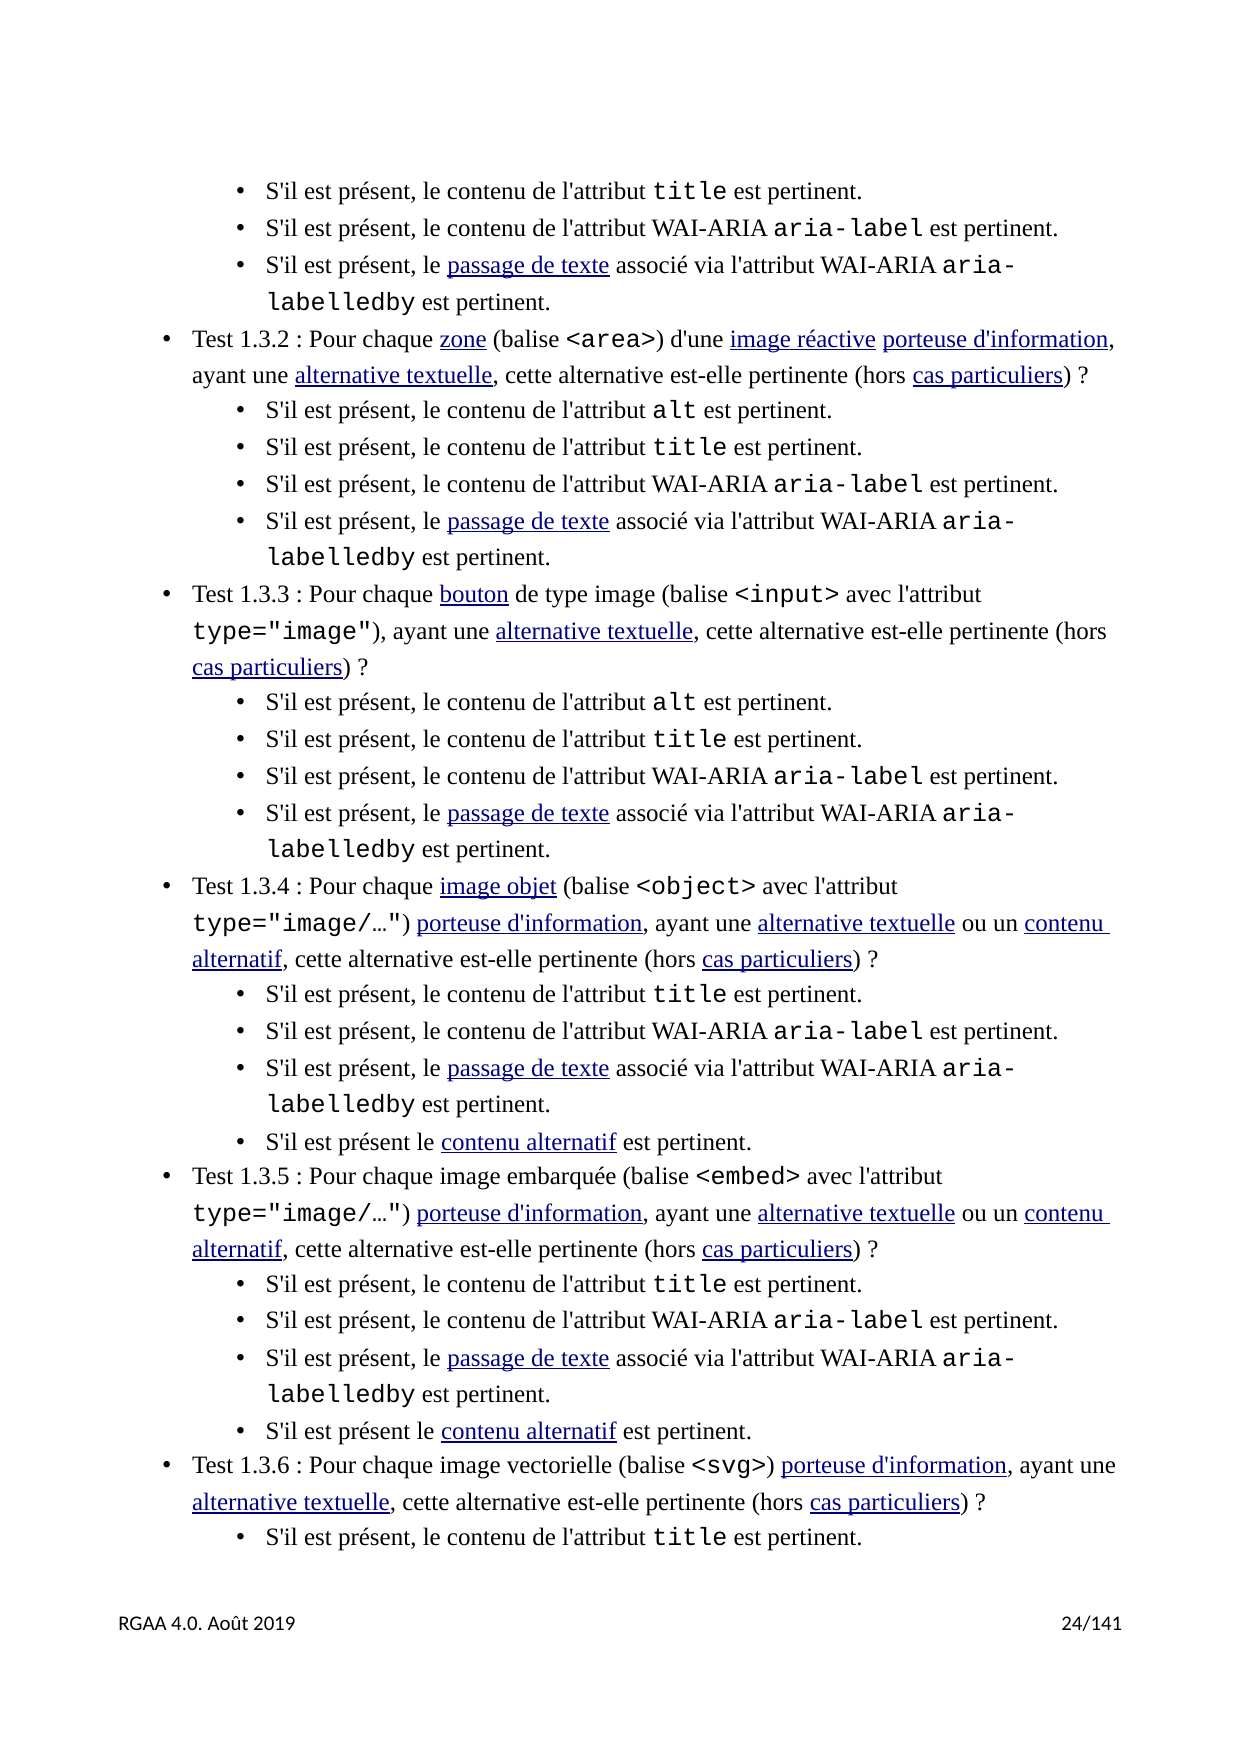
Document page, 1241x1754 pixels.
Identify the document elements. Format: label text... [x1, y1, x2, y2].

list S'il est présent le contenu alternatif est pertinent. [236, 1416, 1122, 1445]
list Test 1.3.3 : Pour chaque bouton de type image (balise <input> avec l'attribut type="image"), ayant une alternative textuelle, cette alternative est-elle pertinente (hors cas particuliers) ? [162, 579, 1122, 681]
list S'il est présent, le contenu de l'attribut alt est pertinent. [236, 395, 1122, 426]
list S'il est présent, le contenu de l'attribut WAI-ARIA aria-label est pertinent. [236, 469, 1122, 500]
list Test 1.3.5 : Pour chaque image embarquée (balise <embed> avec l'attribut type="image/…") porteuse d'information, ayant une alternative textuelle ou un contenu alternatif, cette alternative est-elle pertinente (hors cas particuliers) ? [162, 1161, 1122, 1263]
list S'il est présent, le contenu de l'attribut title est pertinent. [236, 432, 1122, 463]
list S'il est présent, le contenu de l'attribut title est pertinent. [236, 1522, 1122, 1552]
list Test 1.3.6 : Pour chaque image vectorielle (balise <svg>) porteuse d'information, ayant une alternative textuelle, cette alternative est-elle pertinente (hors cas particuliers) ? [162, 1451, 1122, 1516]
list Test 1.3.2 : Pour chaque zone (balise <area>) d'une image réactive porteuse d'information, ayant une alternative textuelle, cette alternative est-elle pertinente (hors cas particuliers) ? [162, 324, 1122, 389]
list S'il est présent, le passage de texte associé via l'attribut WAI-ARIA aria-labelledby est pertinent. [236, 506, 1122, 573]
list S'il est présent, le passage de texte associé via l'attribut WAI-ARIA aria-labelledby est pertinent. [236, 798, 1122, 865]
list S'il est présent, le contenu de l'attribut alt est pertinent. [236, 687, 1122, 718]
list S'il est présent, le contenu de l'attribut title est pertinent. [236, 1269, 1122, 1299]
list S'il est présent le contenu alternatif est pertinent. [236, 1127, 1122, 1155]
list Test 1.3.4 : Pour chaque image objet (balise <object> avec l'attribut type="image/…") porteuse d'information, ayant une alternative textuelle ou un contenu alternatif, cette alternative est-elle pertinente (hors cas particuliers) ? [162, 871, 1122, 973]
list S'il est présent, le contenu de l'attribut title est pertinent. [236, 979, 1122, 1010]
list S'il est présent, le contenu de l'attribut WAI-ARIA aria-label est pertinent. [236, 213, 1122, 244]
list S'il est présent, le contenu de l'attribut WAI-ARIA aria-label est pertinent. [236, 1016, 1122, 1047]
list S'il est présent, le contenu de l'attribut title est pertinent. [236, 176, 1122, 207]
list S'il est présent, le passage de texte associé via l'attribut WAI-ARIA aria-labelledby est pertinent. [236, 1343, 1122, 1410]
list S'il est présent, le contenu de l'attribut title est pertinent. [236, 724, 1122, 755]
list S'il est présent, le passage de texte associé via l'attribut WAI-ARIA aria-labelledby est pertinent. [236, 250, 1122, 318]
list S'il est présent, le contenu de l'attribut WAI-ARIA aria-label est pertinent. [236, 1306, 1122, 1336]
list S'il est présent, le passage de texte associé via l'attribut WAI-ARIA aria-labelledby est pertinent. [236, 1053, 1122, 1120]
list S'il est présent, le contenu de l'attribut WAI-ARIA aria-label est pertinent. [236, 761, 1122, 792]
